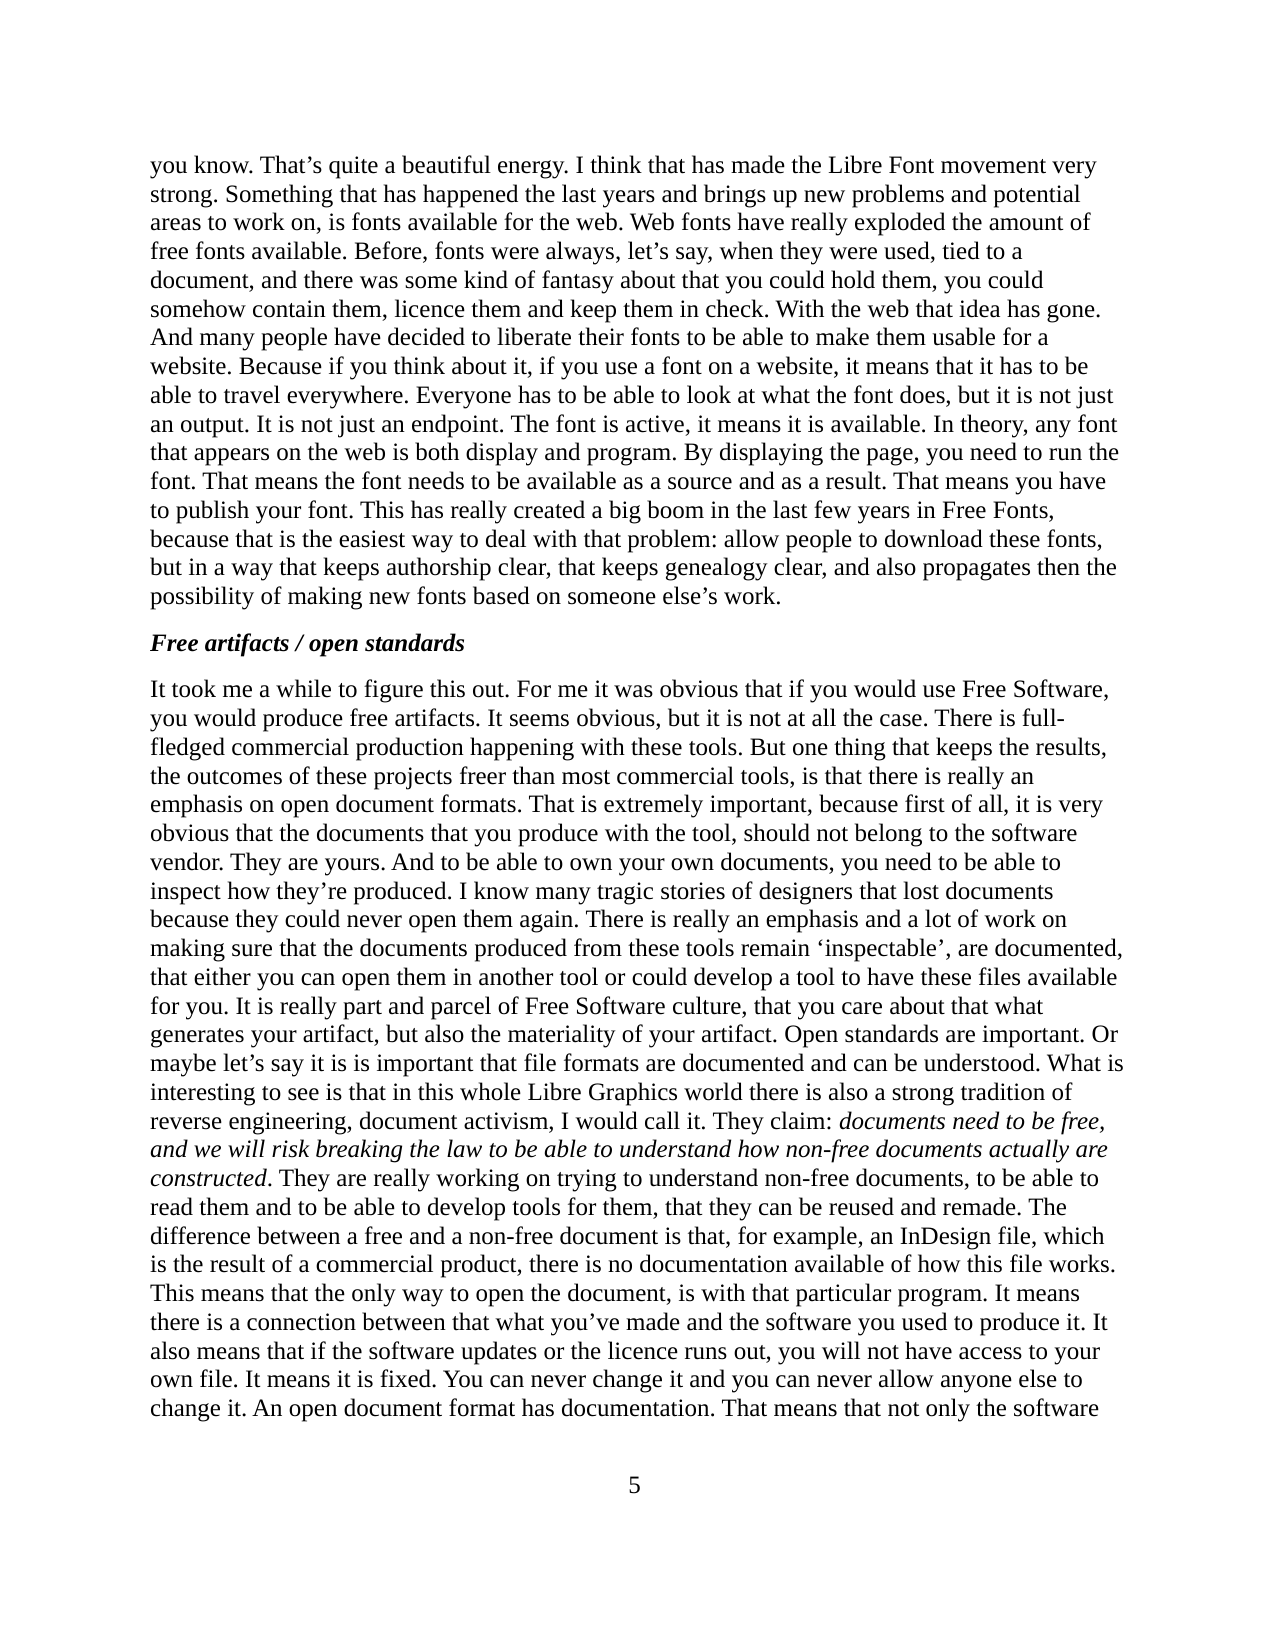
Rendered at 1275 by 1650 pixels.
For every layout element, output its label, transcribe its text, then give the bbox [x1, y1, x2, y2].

text Free artifacts / open standards [150, 628, 1125, 657]
text It took me a while to figure this out. For me it was obvious that if you would use Free Software, you would produce free artifacts. It seems obvious, but it is not at all the case. There is full-fledged commercial production happening with these tools. But one thing that keeps the results, the outcomes of these projects freer than most commercial tools, is that there is really an emphasis on open document formats. That is extremely important, because first of all, it is very obvious that the documents that you produce with the tool, should not belong to the software vendor. They are yours. And to be able to own your own documents, you need to be able to inspect how they’re produced. I know many tragic stories of designers that lost documents because they could never open them again. There is really an emphasis and a lot of work on making sure that the documents produced from these tools remain ‘inspectable’, are documented, that either you can open them in another tool or could develop a tool to have these files available for you. It is really part and parcel of Free Software culture, that you care about that what generates your artifact, but also the materiality of your artifact. Open standards are important. Or maybe let’s say it is is important that file formats are documented and can be understood. What is interesting to see is that in this whole Libre Graphics world there is also a strong tradition of reverse engineering, document activism, I would call it. They claim: documents need to be free, and we will risk breaking the law to be able to understand how non-free documents actually are constructed. They are really working on trying to understand non-free documents, to be able to read them and to be able to develop tools for them, that they can be reused and remade. The difference between a free and a non-free document is that, for example, an InDesign file, which is the result of a commercial product, there is no documentation available of how this file works. This means that the only way to open the document, is with that particular program. It means there is a connection between that what you’ve made and the software you used to produce it. It also means that if the software updates or the licence runs out, you will not have access to your own file. It means it is fixed. You can never change it and you can never allow anyone else to change it. An open document format has documentation. That means that not only the software [150, 674, 1125, 1422]
text you know. That’s quite a beautiful energy. I think that has made the Libre Font movement very strong. Something that has happened the last years and brings up new problems and potential areas to work on, is fonts available for the web. Web fonts have really exploded the amount of free fonts available. Before, fonts were always, let’s say, when they were used, tied to a document, and there was some kind of fantasy about that you could hold them, you could somehow contain them, licence them and keep them in check. With the web that idea has gone. And many people have decided to liberate their fonts to be able to make them usable for a website. Because if you think about it, if you use a font on a website, it means that it has to be able to travel everywhere. Everyone has to be able to look at what the font does, but it is not just an output. It is not just an endpoint. The font is active, it means it is available. In theory, any font that appears on the web is both display and program. By displaying the page, you need to run the font. That means the font needs to be available as a source and as a result. That means you have to publish your font. This has really created a big boom in the last few years in Free Fonts, because that is the easiest way to deal with that problem: allow people to download these fonts, but in a way that keeps authorship clear, that keeps genealogy clear, and also propagates then the possibility of making new fonts based on someone else’s work. [150, 150, 1125, 610]
